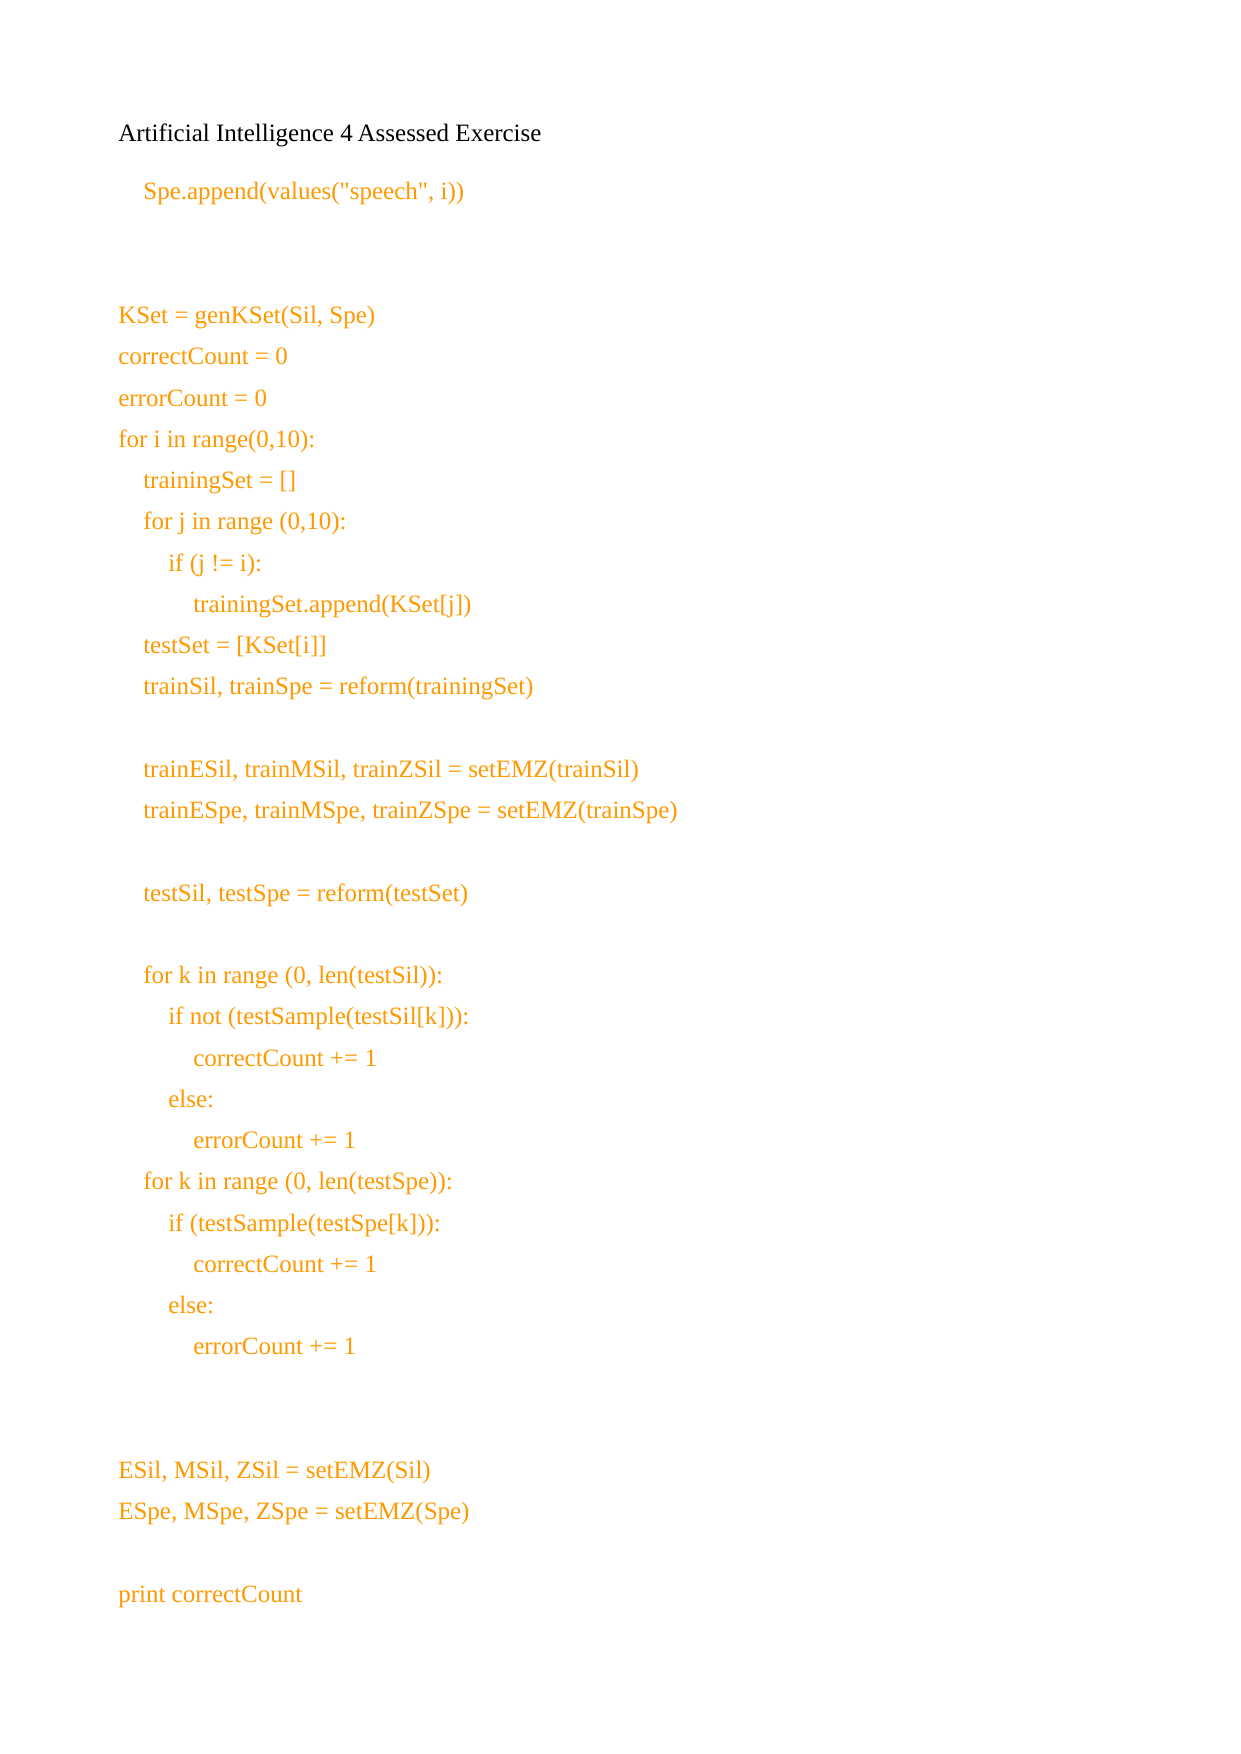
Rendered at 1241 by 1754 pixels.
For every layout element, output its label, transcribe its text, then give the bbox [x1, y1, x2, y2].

text trainESil, trainMSil, trainZSil = setEMZ(trainSil) [118, 754, 1122, 783]
text for k in range (0, len(testSil)): [118, 960, 1122, 989]
text else: [118, 1290, 1122, 1319]
text for i in range(0,10): [118, 424, 1122, 453]
text correctCount = 0 [118, 341, 1122, 370]
text correctCount += 1 [118, 1043, 1122, 1071]
text ESil, MSil, ZSil = setEMZ(Sil) [118, 1455, 1122, 1484]
text else: [118, 1084, 1122, 1113]
text trainingSet.append(KSet[j]) [118, 589, 1122, 618]
text errorCount += 1 [118, 1331, 1122, 1360]
text correctCount += 1 [118, 1249, 1122, 1278]
text for j in range (0,10): [118, 506, 1122, 535]
text trainESpe, trainMSpe, trainZSpe = setEMZ(trainSpe) [118, 795, 1122, 824]
text print correctCount [118, 1579, 1122, 1608]
text KSet = genKSet(Sil, Spe) [118, 300, 1122, 329]
text if (j != i): [118, 548, 1122, 576]
text trainSil, trainSpe = reform(trainingSet) [118, 671, 1122, 700]
text for k in range (0, len(testSpe)): [118, 1166, 1122, 1195]
text if not (testSample(testSil[k])): [118, 1001, 1122, 1030]
text errorCount = 0 [118, 383, 1122, 411]
text ESpe, MSpe, ZSpe = setEMZ(Spe) [118, 1496, 1122, 1525]
text errorCount += 1 [118, 1125, 1122, 1154]
text testSet = [KSet[i]] [118, 630, 1122, 659]
text if (testSample(testSpe[k])): [118, 1208, 1122, 1236]
text testSil, testSpe = reform(testSet) [118, 878, 1122, 906]
text Spe.append(values("speech", i)) [118, 176, 1122, 205]
text trainingSet = [] [118, 465, 1122, 494]
